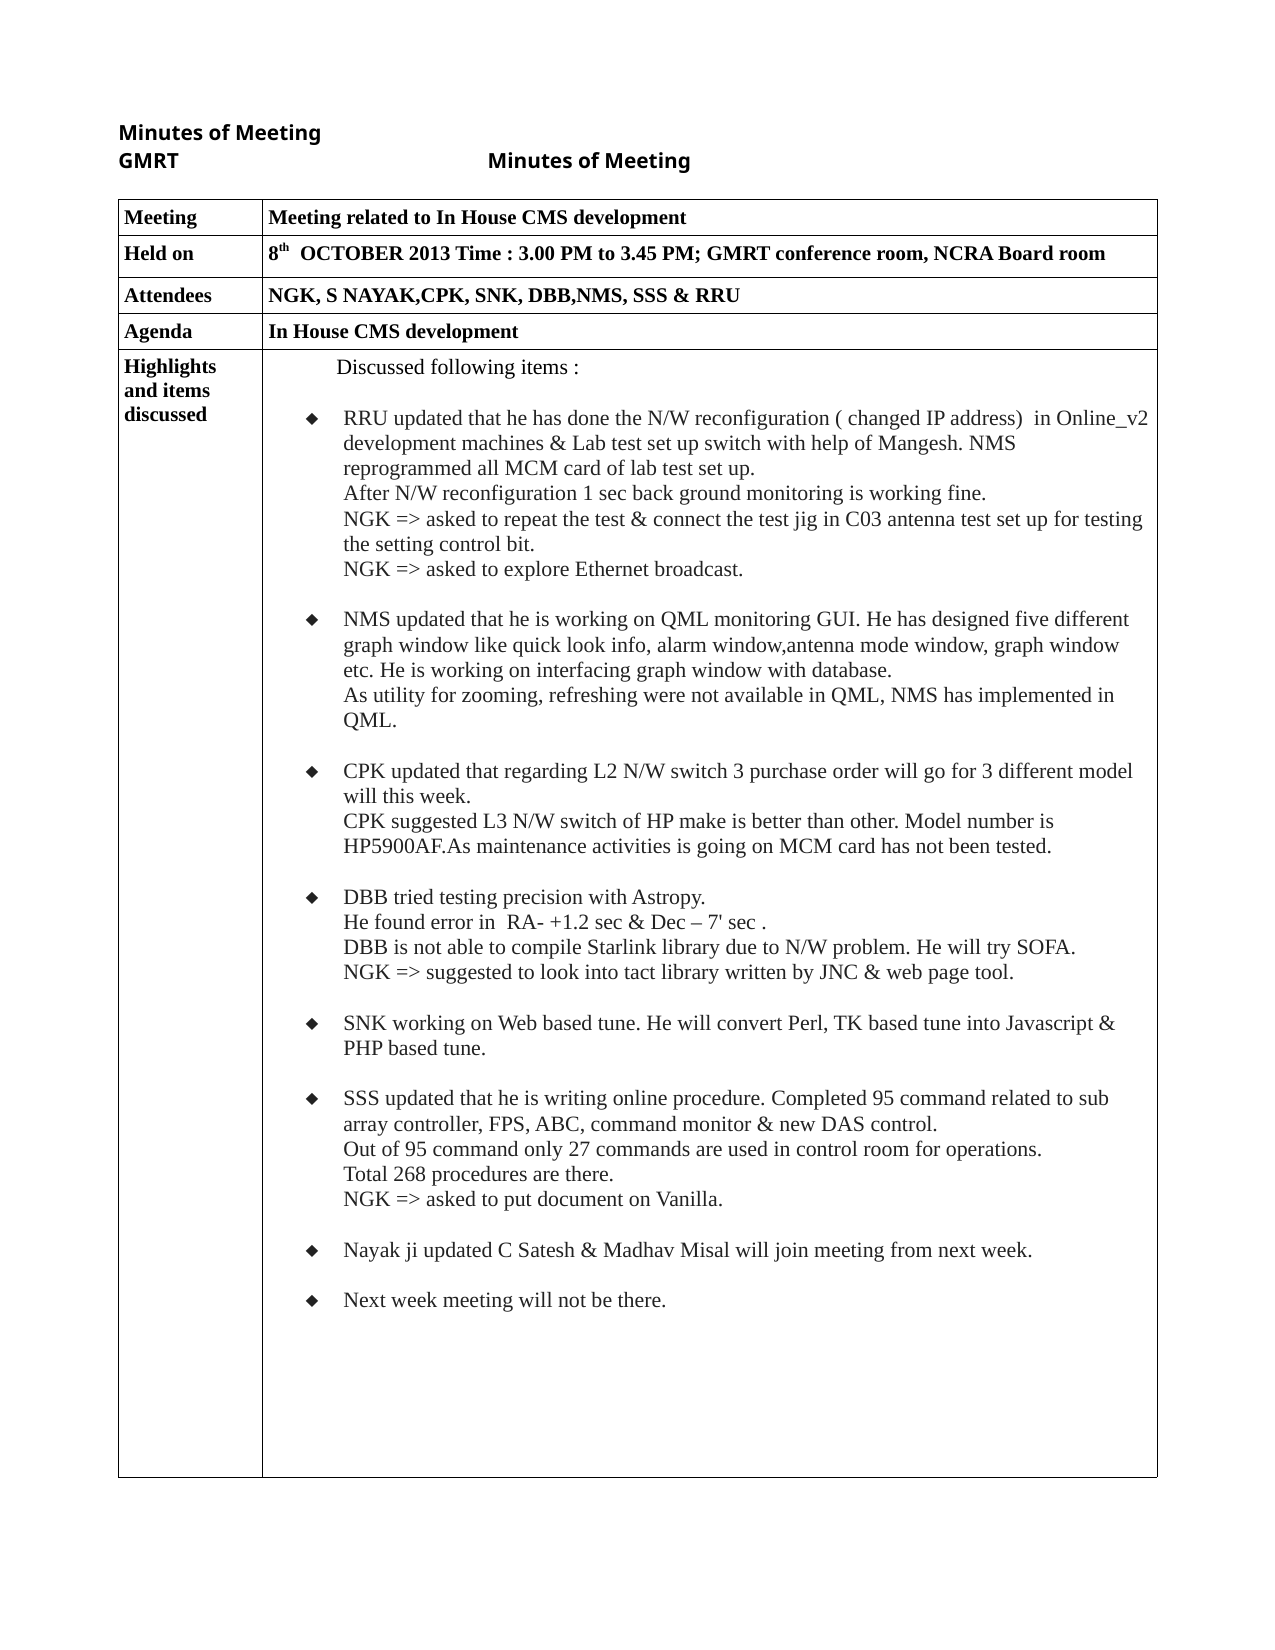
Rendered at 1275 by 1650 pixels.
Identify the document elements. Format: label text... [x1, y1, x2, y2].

table_cell Held on [119, 236, 262, 277]
table_cell Highlights and items discussed [119, 350, 262, 1477]
table_cell 8th OCTOBER 2013 Time : 3.00 PM to 3.45 PM; GMRT conference room, NCRA Board room [263, 236, 1157, 277]
text GMRT Minutes of Meeting [118, 147, 1157, 175]
text Minutes of Meeting [118, 118, 1157, 147]
table_cell Attendees [119, 278, 262, 313]
table_cell Agenda [119, 314, 262, 348]
table_cell NGK, S NAYAK,CPK, SNK, DBB,NMS, SSS & RRU [263, 278, 1157, 313]
table_header Meeting [119, 200, 262, 235]
table_cell Discussed following items : RRU updated that he has done the N/W reconfiguration ( changed IP address) in Online_v2 development machines & Lab test set up switch with help of Mangesh. NMS reprogrammed all MCM card of lab test set up. After N/W reconfiguration 1 sec back ground monitoring is working fine. NGK => asked to repeat the test & connect the test jig in C03 antenna test set up for testing the setting control bit. NGK => asked to explore Ethernet broadcast. NMS updated that he is working on QML monitoring GUI. He has designed five different graph window like quick look info, alarm window,antenna mode window, graph window etc. He is working on interfacing graph window with database. As utility for zooming, refreshing were not available in QML, NMS has implemented in QML. CPK updated that regarding L2 N/W switch 3 purchase order will go for 3 different model will this week. CPK suggested L3 N/W switch of HP make is better than other. Model number is HP5900AF.As maintenance activities is going on MCM card has not been tested. DBB tried testing precision with Astropy. He found error in RA- +1.2 sec & Dec – 7' sec . DBB is not able to compile Starlink library due to N/W problem. He will try SOFA. NGK => suggested to look into tact library written by JNC & web page tool. SNK working on Web based tune. He will convert Perl, TK based tune into Javascript & PHP based tune. SSS updated that he is writing online procedure. Completed 95 command related to sub array controller, FPS, ABC, command monitor & new DAS control. Out of 95 command only 27 commands are used in control room for operations. Total 268 procedures are there. NGK => asked to put document on Vanilla. Nayak ji updated C Satesh & Madhav Misal will join meeting from next week. Next week meeting will not be there. [263, 350, 1157, 1477]
table_cell In House CMS development [263, 314, 1157, 348]
table_header Meeting related to In House CMS development [263, 200, 1157, 235]
